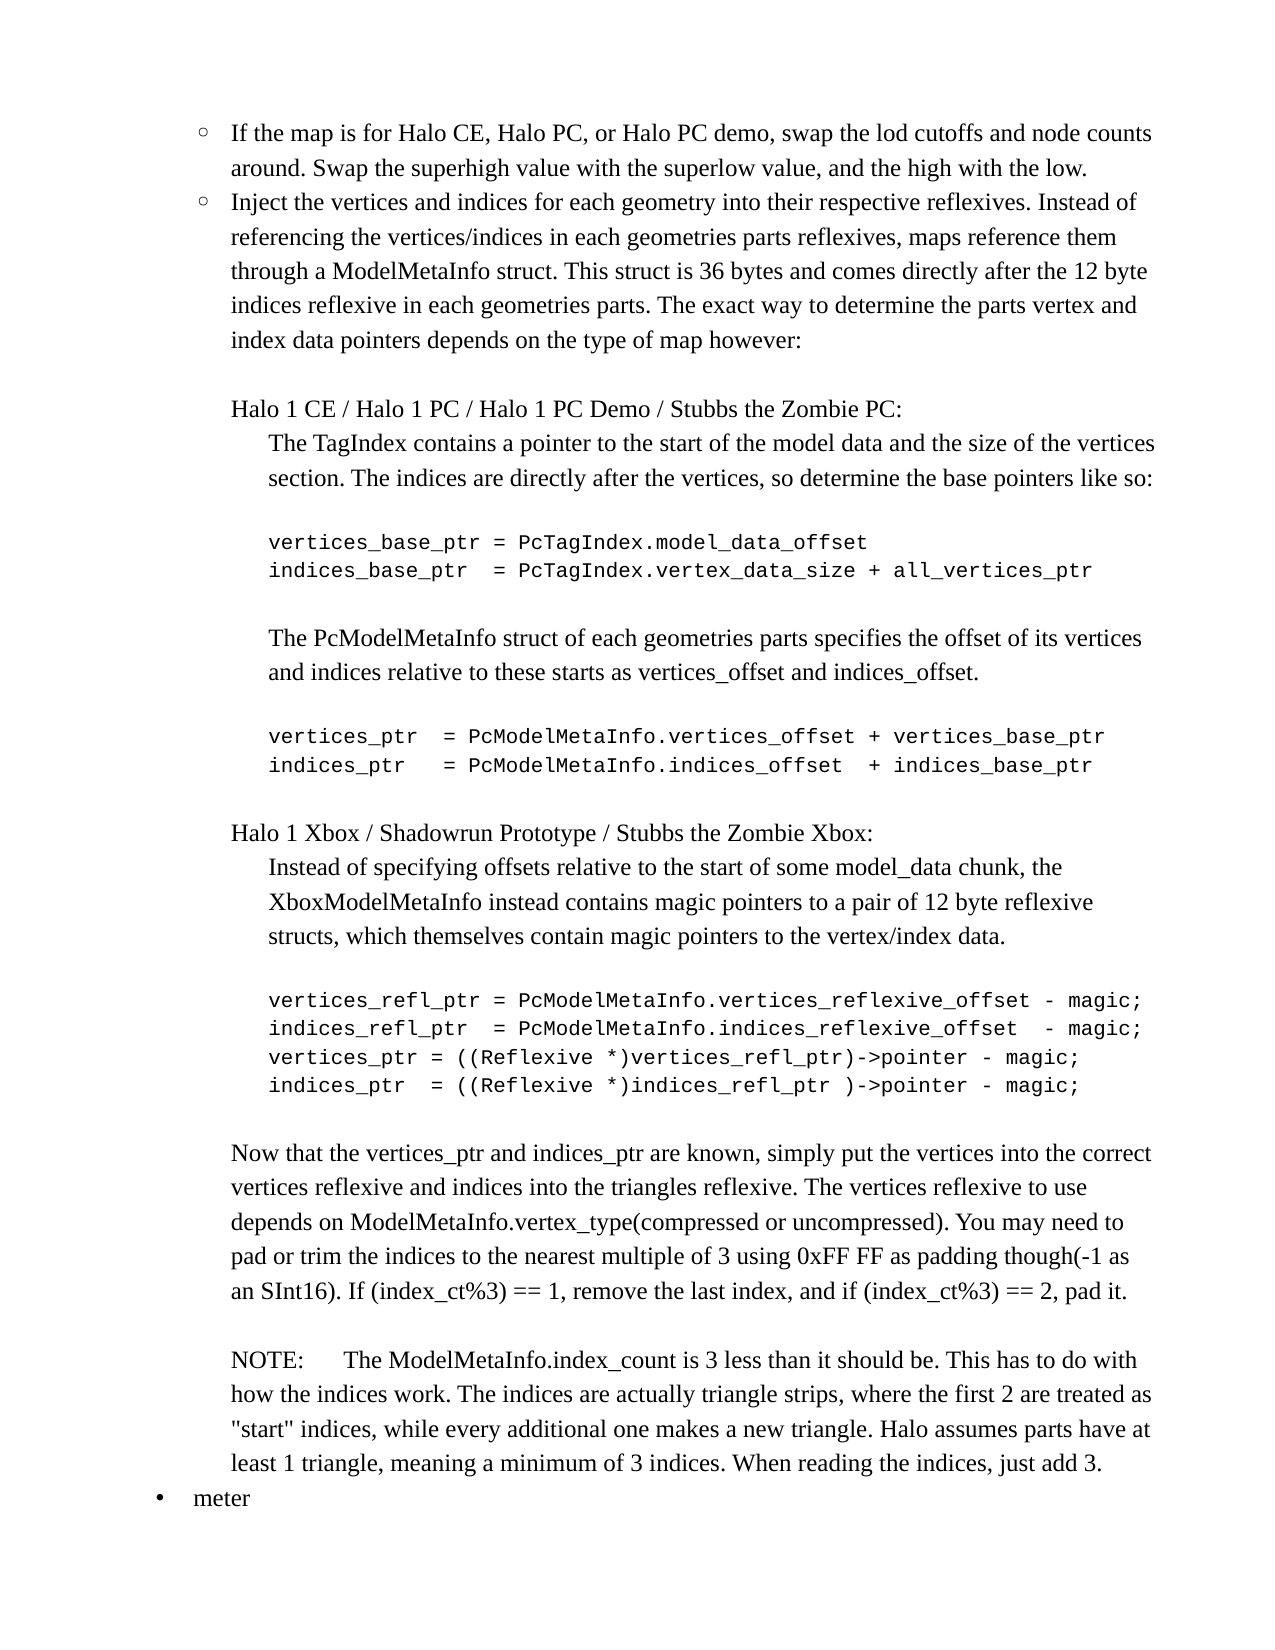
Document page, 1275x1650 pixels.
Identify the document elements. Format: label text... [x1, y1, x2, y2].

text indices_ptr = ((Reflexive *)indices_refl_ptr )->pointer - magic; [268, 1075, 1157, 1099]
text Instead of specifying offsets relative to the start of some model_data chunk, the XboxModelMetaInfo instead contains magic pointers to a pair of 12 byte reflexive structs, which themselves contain magic pointers to the vertex/index data. [268, 852, 1157, 950]
text NOTE: The ModelMetaInfo.index_count is 3 less than it should be. This has to do with how the indices work. The indices are actually triangle strips, where the first 2 are treated as "start" indices, while every additional one makes a new triangle. Halo assumes parts have at least 1 triangle, meaning a minimum of 3 indices. When reading the indices, just add 3. [231, 1345, 1157, 1477]
text The PcModelMetaInfo struct of each geometries parts specifies the offset of its vertices and indices relative to these starts as vertices_offset and indices_offset. [268, 623, 1157, 686]
list Inject the vertices and indices for each geometry into their respective reflexives. Instead of referencing the vertices/indices in each geometries parts reflexives, maps reference them through a ModelMetaInfo struct. This struct is 36 bytes and comes directly after the 12 byte indices reflexive in each geometries parts. The exact way to determine the parts vertex and index data pointers depends on the type of map however: [193, 187, 1157, 354]
text Halo 1 CE / Halo 1 PC / Halo 1 PC Demo / Stubbs the Zombie PC: [231, 394, 1157, 423]
text The TagIndex contains a pointer to the start of the model data and the size of the vertices section. The indices are directly after the vertices, so determine the base pointers like so: [268, 428, 1157, 492]
text vertices_base_ptr = PcTagIndex.model_data_offset [268, 532, 1157, 556]
text vertices_ptr = ((Reflexive *)vertices_refl_ptr)->pointer - magic; [268, 1047, 1157, 1070]
text vertices_refl_ptr = PcModelMetaInfo.vertices_reflexive_offset - magic; [268, 990, 1157, 1014]
text vertices_ptr = PcModelMetaInfo.vertices_offset + vertices_base_ptr [268, 726, 1157, 750]
text Halo 1 Xbox / Shadowrun Prototype / Stubbs the Zombie Xbox: [231, 818, 1157, 846]
text Now that the vertices_ptr and indices_ptr are known, simply put the vertices into the correct vertices reflexive and indices into the triangles reflexive. The vertices reflexive to use depends on ModelMetaInfo.vertex_type(compressed or uncompressed). You may need to pad or trim the indices to the nearest multiple of 3 using 0xFF FF as padding though(-1 as an SInt16). If (index_ct%3) == 1, remove the last index, and if (index_ct%3) == 2, pad it. [231, 1138, 1157, 1304]
text indices_refl_ptr = PcModelMetaInfo.indices_reflexive_offset - magic; [268, 1018, 1157, 1042]
list If the map is for Halo CE, Halo PC, or Halo PC demo, swap the lod cutoffs and node counts around. Swap the superhigh value with the superlow value, and the high with the low. [193, 118, 1157, 181]
text indices_base_ptr = PcTagIndex.vertex_data_size + all_vertices_ptr [268, 560, 1157, 584]
list meter [156, 1483, 1157, 1511]
text indices_ptr = PcModelMetaInfo.indices_offset + indices_base_ptr [268, 755, 1157, 778]
